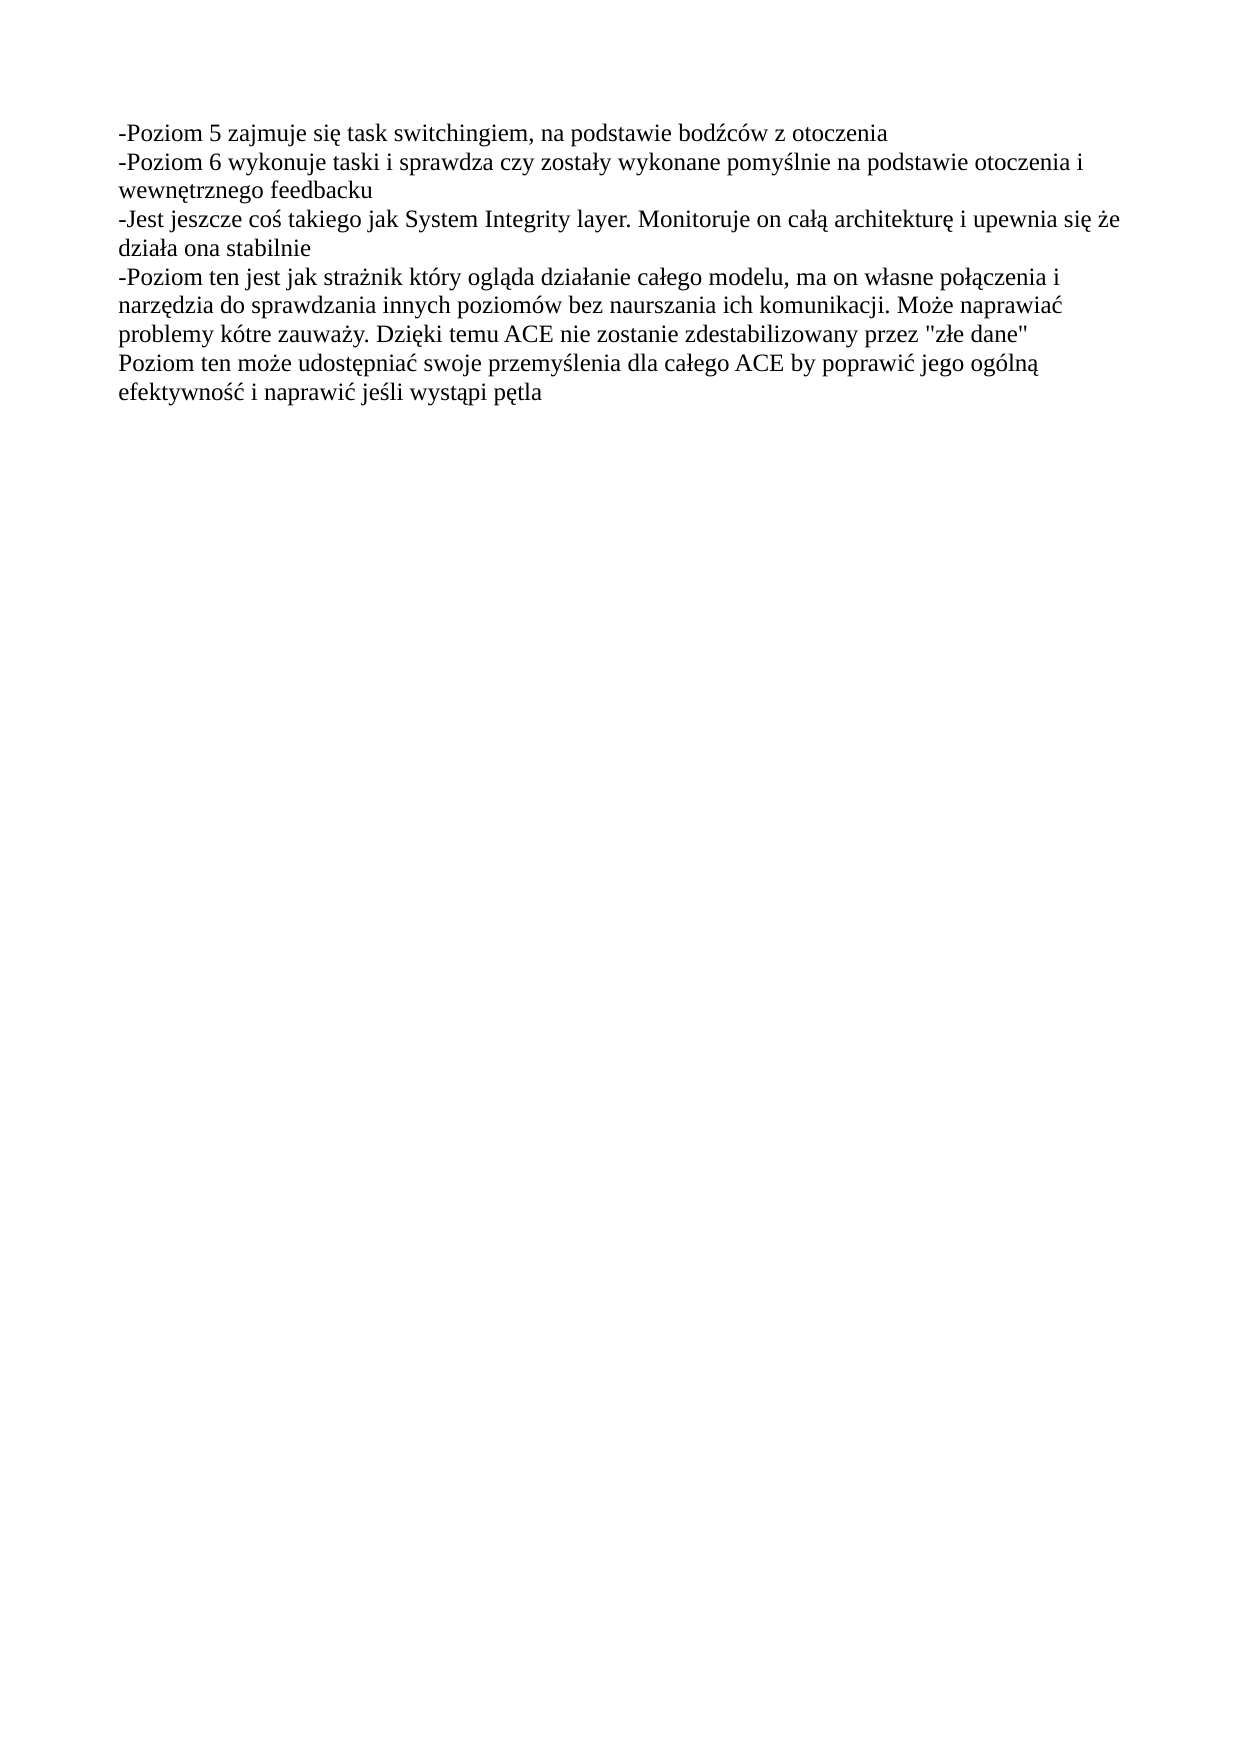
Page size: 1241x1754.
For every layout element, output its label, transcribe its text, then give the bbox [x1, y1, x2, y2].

text Poziom ten może udostępniać swoje przemyślenia dla całego ACE by poprawić jego ogólną efektywność i naprawić jeśli wystąpi pętla [118, 348, 1122, 406]
text -Poziom 6 wykonuje taski i sprawdza czy zostały wykonane pomyślnie na podstawie otoczenia i wewnętrznego feedbacku [118, 147, 1122, 204]
text -Poziom ten jest jak strażnik który ogląda działanie całego modelu, ma on własne połączenia i narzędzia do sprawdzania innych poziomów bez naurszania ich komunikacji. Może naprawiać problemy kótre zauważy. Dzięki temu ACE nie zostanie zdestabilizowany przez "złe dane" [118, 262, 1122, 348]
text -Jest jeszcze coś takiego jak System Integrity layer. Monitoruje on całą architekturę i upewnia się że działa ona stabilnie [118, 204, 1122, 262]
text -Poziom 5 zajmuje się task switchingiem, na podstawie bodźców z otoczenia [118, 118, 1122, 147]
